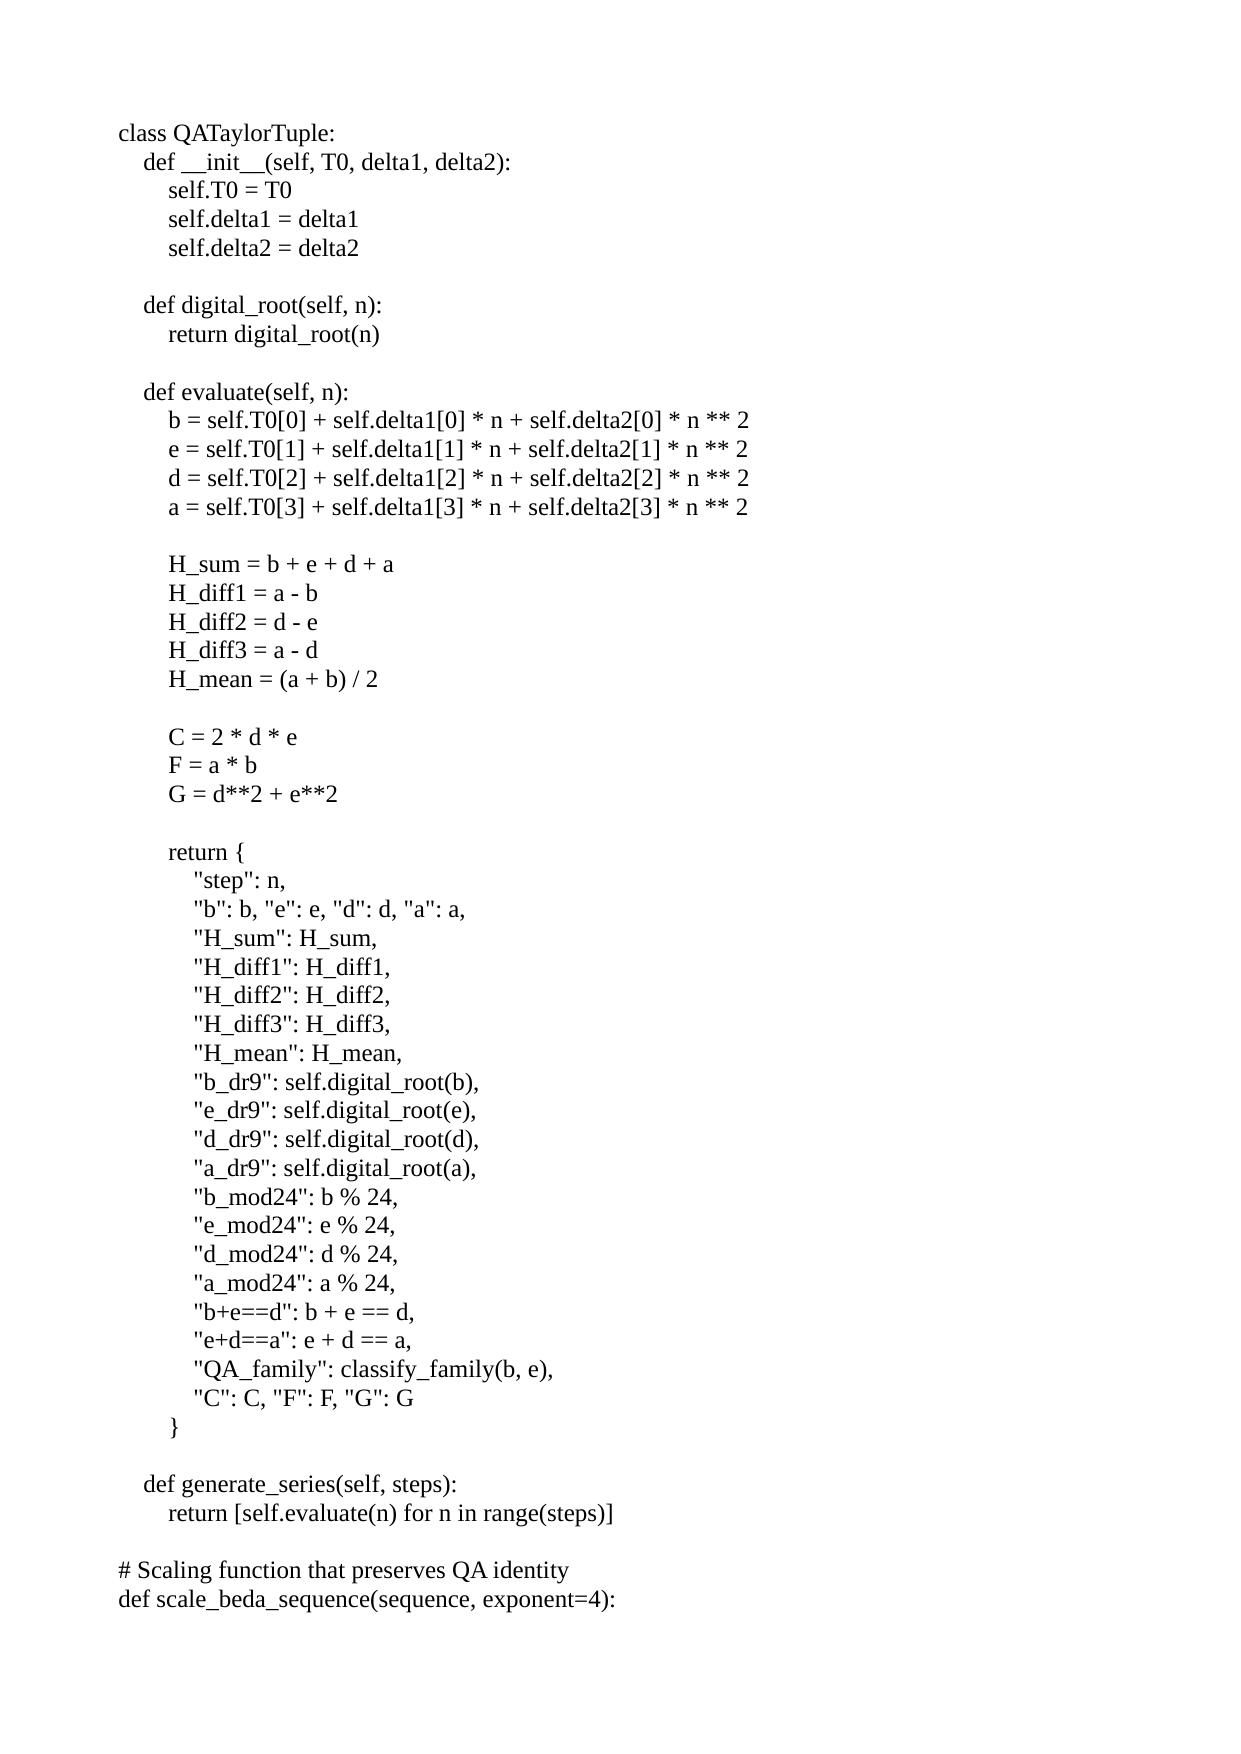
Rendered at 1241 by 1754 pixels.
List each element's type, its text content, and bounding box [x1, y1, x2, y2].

text "a_dr9": self.digital_root(a), [118, 1153, 1122, 1182]
text "b_mod24": b % 24, [118, 1182, 1122, 1211]
text # Scaling function that preserves QA identity [118, 1556, 1122, 1584]
text H_sum = b + e + d + a [118, 549, 1122, 578]
text "b": b, "e": e, "d": d, "a": a, [118, 894, 1122, 923]
text "step": n, [118, 866, 1122, 894]
text G = d**2 + e**2 [118, 779, 1122, 808]
text "H_diff1": H_diff1, [118, 952, 1122, 981]
text "b+e==d": b + e == d, [118, 1297, 1122, 1326]
text } [118, 1412, 1122, 1441]
text e = self.T0[1] + self.delta1[1] * n + self.delta2[1] * n ** 2 [118, 434, 1122, 463]
text "H_mean": H_mean, [118, 1038, 1122, 1067]
text "d_dr9": self.digital_root(d), [118, 1124, 1122, 1153]
text self.T0 = T0 [118, 176, 1122, 204]
text "H_diff2": H_diff2, [118, 981, 1122, 1009]
text "QA_family": classify_family(b, e), [118, 1354, 1122, 1383]
text def generate_series(self, steps): [118, 1469, 1122, 1498]
text H_diff1 = a - b [118, 578, 1122, 607]
text "e+d==a": e + d == a, [118, 1326, 1122, 1354]
text def evaluate(self, n): [118, 377, 1122, 406]
text C = 2 * d * e [118, 722, 1122, 751]
text return { [118, 837, 1122, 866]
text b = self.T0[0] + self.delta1[0] * n + self.delta2[0] * n ** 2 [118, 406, 1122, 434]
text "d_mod24": d % 24, [118, 1239, 1122, 1268]
text def __init__(self, T0, delta1, delta2): [118, 147, 1122, 176]
text def scale_beda_sequence(sequence, exponent=4): [118, 1584, 1122, 1613]
text class QATaylorTuple: [118, 118, 1122, 147]
text H_diff2 = d - e [118, 607, 1122, 636]
text return digital_root(n) [118, 319, 1122, 348]
text "e_mod24": e % 24, [118, 1211, 1122, 1239]
text "H_diff3": H_diff3, [118, 1009, 1122, 1038]
text "b_dr9": self.digital_root(b), [118, 1067, 1122, 1096]
text self.delta1 = delta1 [118, 204, 1122, 233]
text "H_sum": H_sum, [118, 923, 1122, 952]
text "a_mod24": a % 24, [118, 1268, 1122, 1297]
text def digital_root(self, n): [118, 291, 1122, 319]
text return [self.evaluate(n) for n in range(steps)] [118, 1498, 1122, 1527]
text self.delta2 = delta2 [118, 233, 1122, 262]
text "C": C, "F": F, "G": G [118, 1383, 1122, 1412]
text F = a * b [118, 751, 1122, 779]
text H_mean = (a + b) / 2 [118, 664, 1122, 693]
text a = self.T0[3] + self.delta1[3] * n + self.delta2[3] * n ** 2 [118, 492, 1122, 521]
text d = self.T0[2] + self.delta1[2] * n + self.delta2[2] * n ** 2 [118, 463, 1122, 492]
text "e_dr9": self.digital_root(e), [118, 1096, 1122, 1124]
text H_diff3 = a - d [118, 636, 1122, 664]
